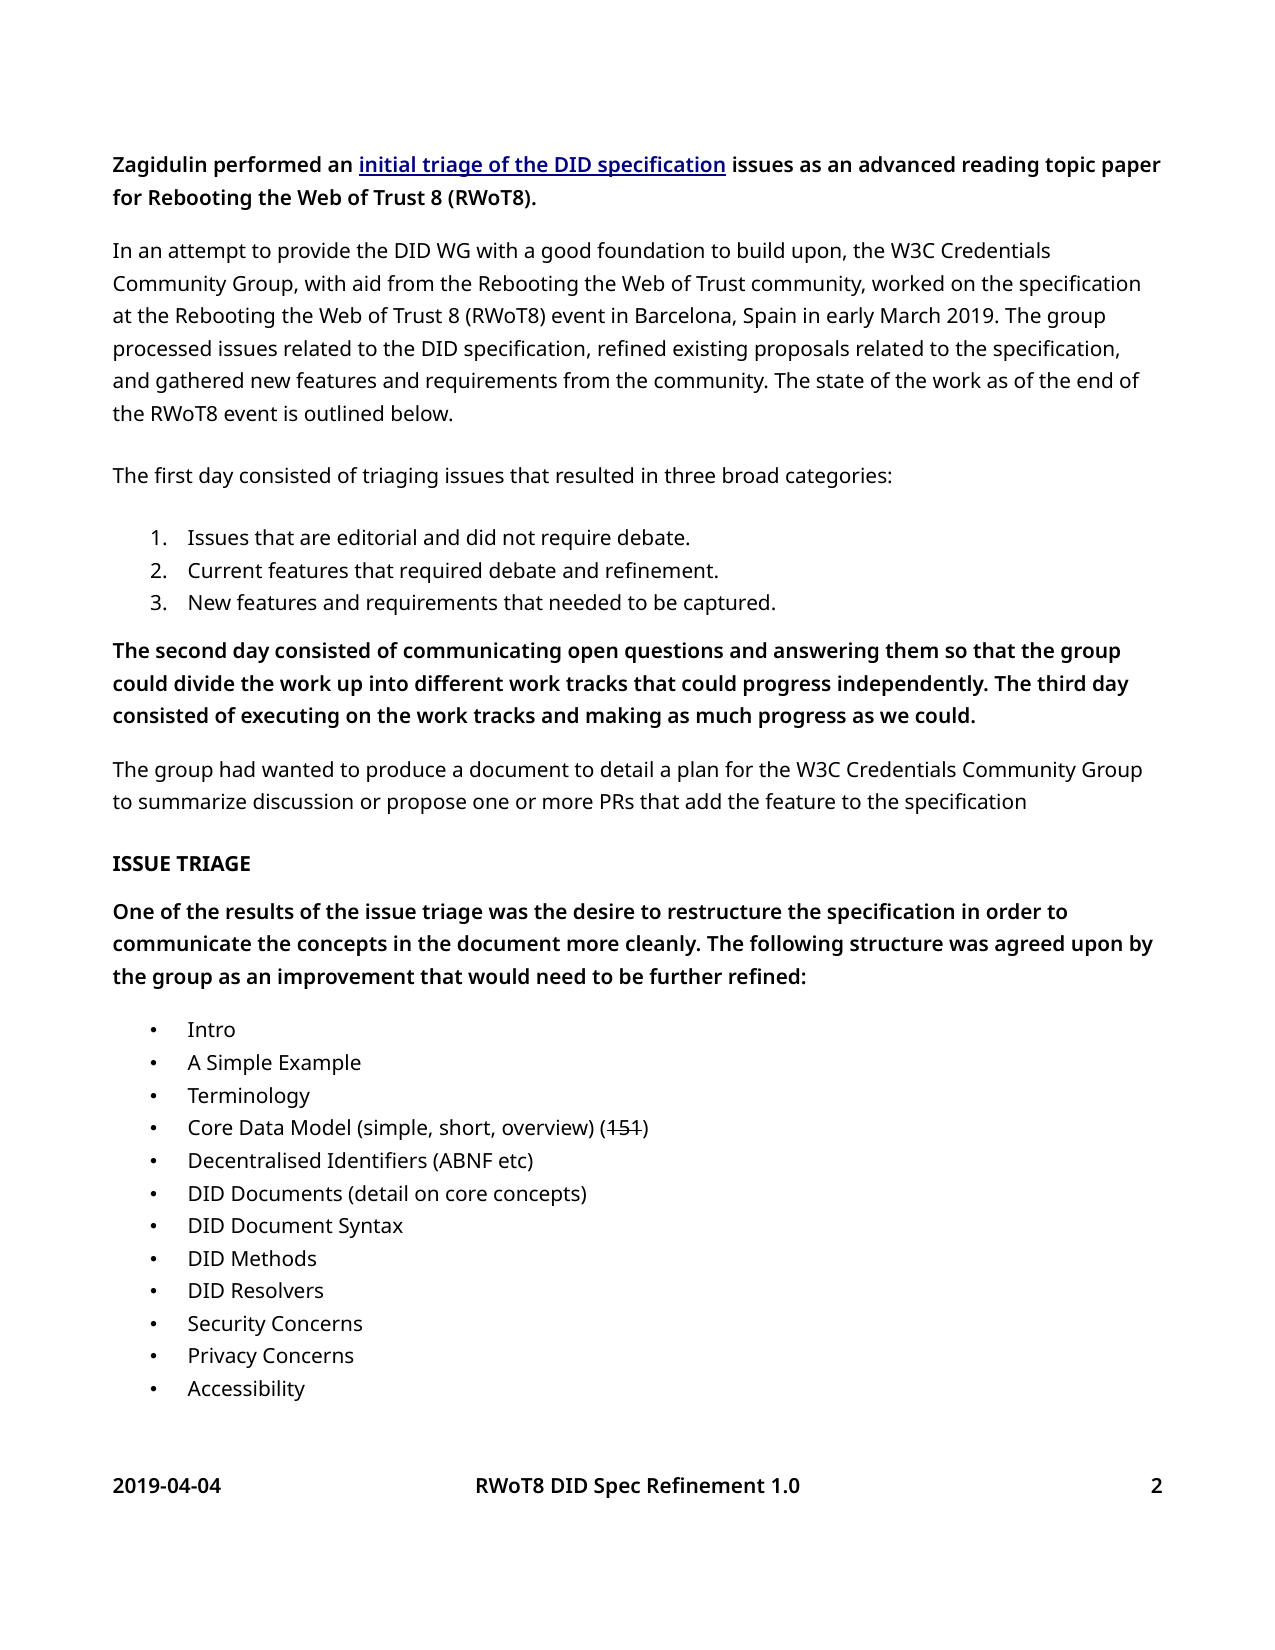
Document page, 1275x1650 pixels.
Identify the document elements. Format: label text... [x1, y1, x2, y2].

text One of the results of the issue triage was the desire to restructure the specification in order to communicate the concepts in the document more cleanly. The following structure was agreed upon by the group as an improvement that would need to be further refined: [112, 897, 1162, 991]
text In an attempt to provide the DID WG with a good foundation to build upon, the W3C Credentials Community Group, with aid from the Rebooting the Web of Trust community, worked on the specification at the Rebooting the Web of Trust 8 (RWoT8) event in Barcelona, Spain in early March 2019. The group processed issues related to the DID specification, refined existing proposals related to the specification, and gathered new features and requirements from the community. The state of the work as of the end of the RWoT8 event is outlined below. [112, 236, 1162, 427]
list Current features that required debate and refinement. [150, 556, 1162, 584]
list Intro [150, 1016, 1162, 1044]
list DID Resolvers [150, 1276, 1162, 1305]
text The second day consisted of communicating open questions and answering them so that the group could divide the work up into different work tracks that could progress independently. The third day consisted of executing on the work tracks and making as much progress as we could. [112, 636, 1162, 730]
list Issues that are editorial and did not require debate. [150, 523, 1162, 552]
list Core Data Model (simple, short, overview) (151) [150, 1113, 1162, 1142]
list Privacy Concerns [150, 1342, 1162, 1370]
text The group had wanted to produce a document to detail a plan for the W3C Credentials Community Group to summarize discussion or propose one or more PRs that add the feature to the specification [112, 755, 1162, 816]
list New features and requirements that needed to be captured. [150, 588, 1162, 617]
list A Simple Example [150, 1048, 1162, 1077]
text The first day consisted of triaging issues that resulted in three broad categories: [112, 461, 1162, 489]
list DID Methods [150, 1244, 1162, 1272]
list Accessibility [150, 1374, 1162, 1403]
list Security Concerns [150, 1309, 1162, 1337]
subtitle Issue Triage [112, 849, 1162, 878]
text Zagidulin performed an initial triage of the DID specification issues as an advanced reading topic paper for Rebooting the Web of Trust 8 (RWoT8). [112, 150, 1162, 211]
list DID Document Syntax [150, 1211, 1162, 1240]
list Decentralised Identifiers (ABNF etc) [150, 1146, 1162, 1174]
list DID Documents (detail on core concepts) [150, 1179, 1162, 1207]
list Terminology [150, 1081, 1162, 1109]
